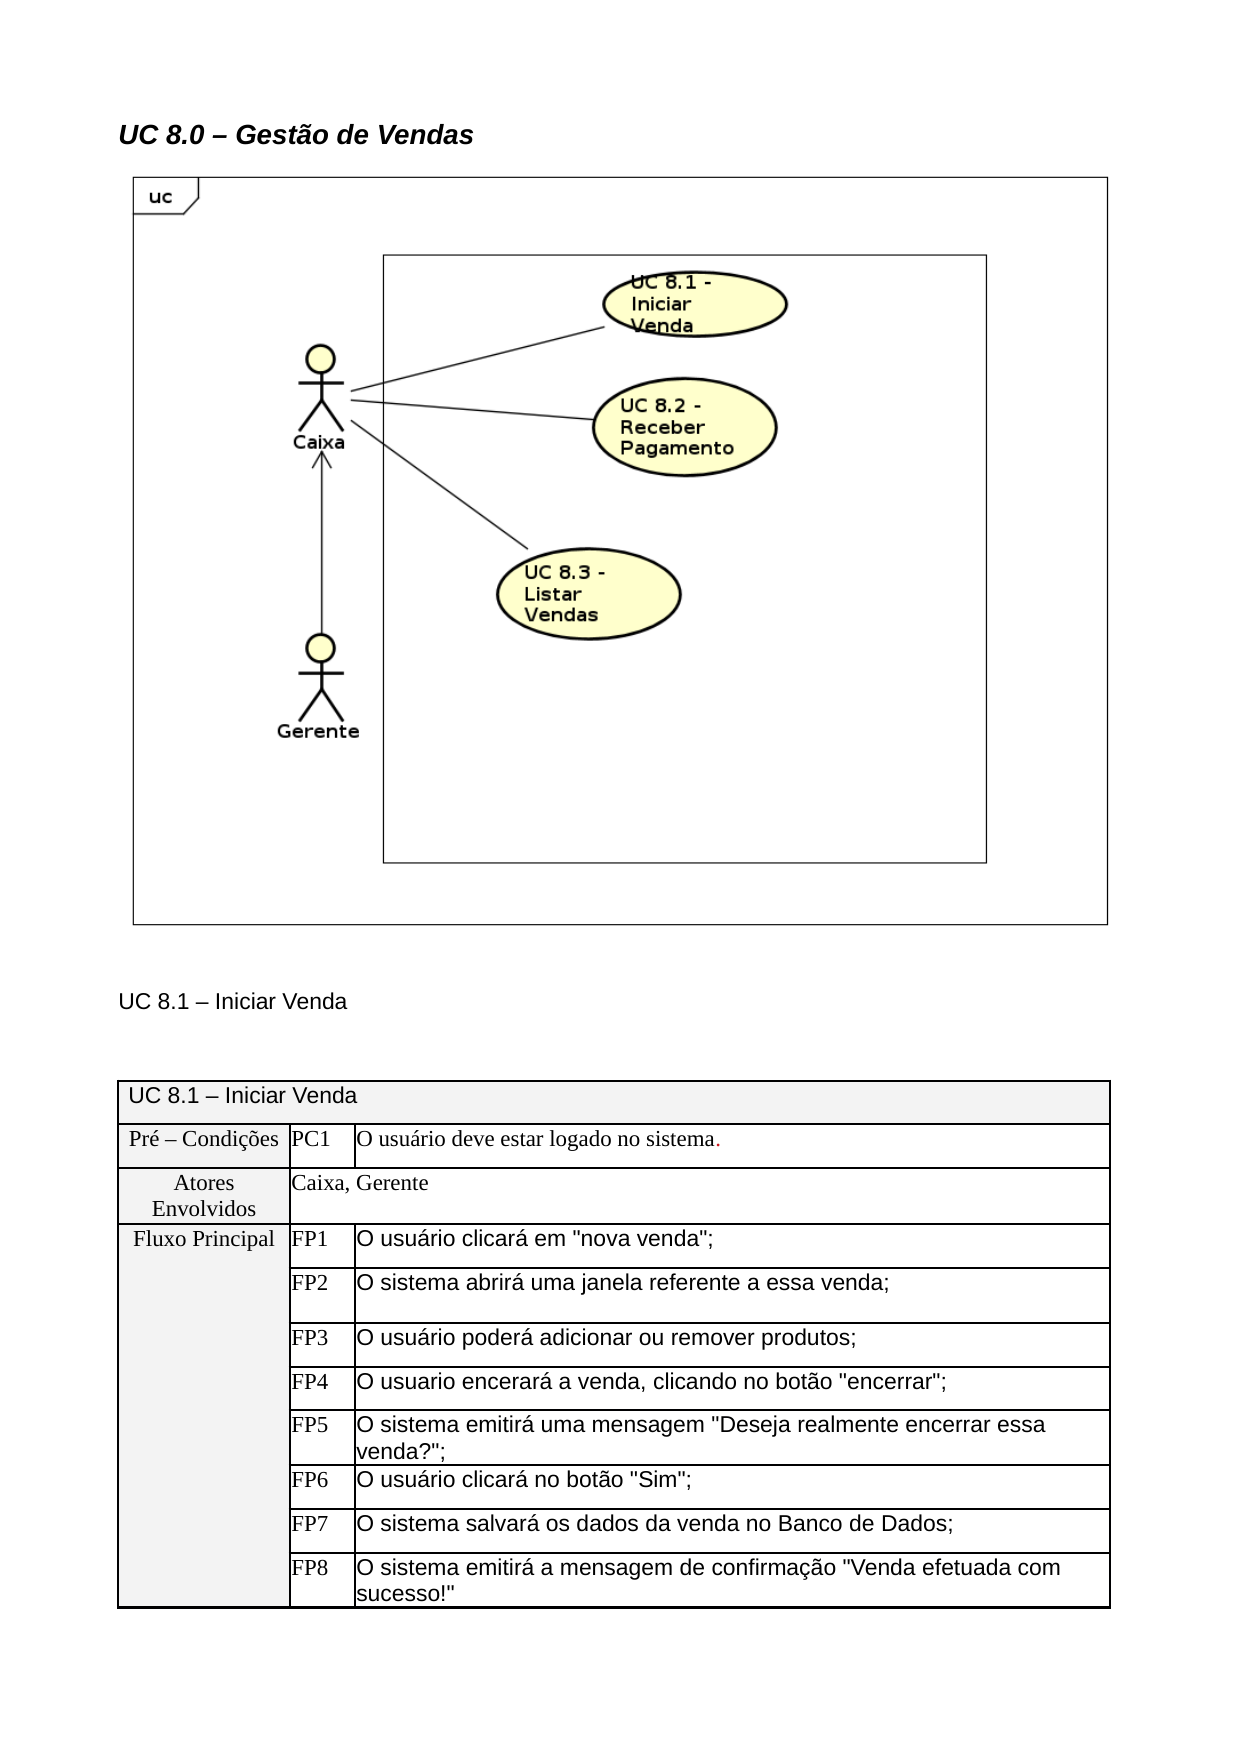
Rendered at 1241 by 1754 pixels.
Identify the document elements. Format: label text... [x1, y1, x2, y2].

subtitle UC 8.0 – Gestão de Vendas [118, 118, 1122, 150]
table_cell O usuário clicará em "nova venda"; [356, 1225, 1109, 1267]
table_cell O usuário clicará no botão "Sim"; [356, 1466, 1109, 1508]
table_cell O sistema abrirá uma janela referente a essa venda; [356, 1269, 1109, 1322]
table_cell O usuário poderá adicionar ou remover produtos; [356, 1324, 1109, 1366]
table_cell O sistema emitirá uma mensagem "Deseja realmente encerrar essa venda?"; [356, 1411, 1109, 1464]
table_cell O sistema emitirá a mensagem de confirmação "Venda efetuada com sucesso!" [356, 1554, 1109, 1606]
table_cell FP6 [291, 1466, 354, 1508]
table_cell FP1 [291, 1225, 354, 1267]
table_cell Atores Envolvidos [119, 1169, 289, 1223]
picture [118, 162, 1123, 939]
table_cell O usuário deve estar logado no sistema. [356, 1125, 1109, 1167]
table_cell FP8 [291, 1554, 354, 1606]
table_cell FP4 [291, 1368, 354, 1409]
table_cell O sistema salvará os dados da venda no Banco de Dados; [356, 1510, 1109, 1552]
table_cell Pré – Condições [119, 1125, 289, 1167]
text UC 8.1 – Iniciar Venda [118, 988, 1122, 1014]
table_cell FP7 [291, 1510, 354, 1552]
table_cell O usuario encerará a venda, clicando no botão "encerrar"; [356, 1368, 1109, 1409]
table_cell FP2 [291, 1269, 354, 1322]
table_cell Fluxo Principal [119, 1225, 289, 1606]
table_cell PC1 [291, 1125, 354, 1167]
table_cell FP3 [291, 1324, 354, 1366]
table_header UC 8.1 – Iniciar Venda [119, 1082, 1109, 1123]
table_cell Caixa, Gerente [291, 1169, 1109, 1223]
table_cell FP5 [291, 1411, 354, 1464]
